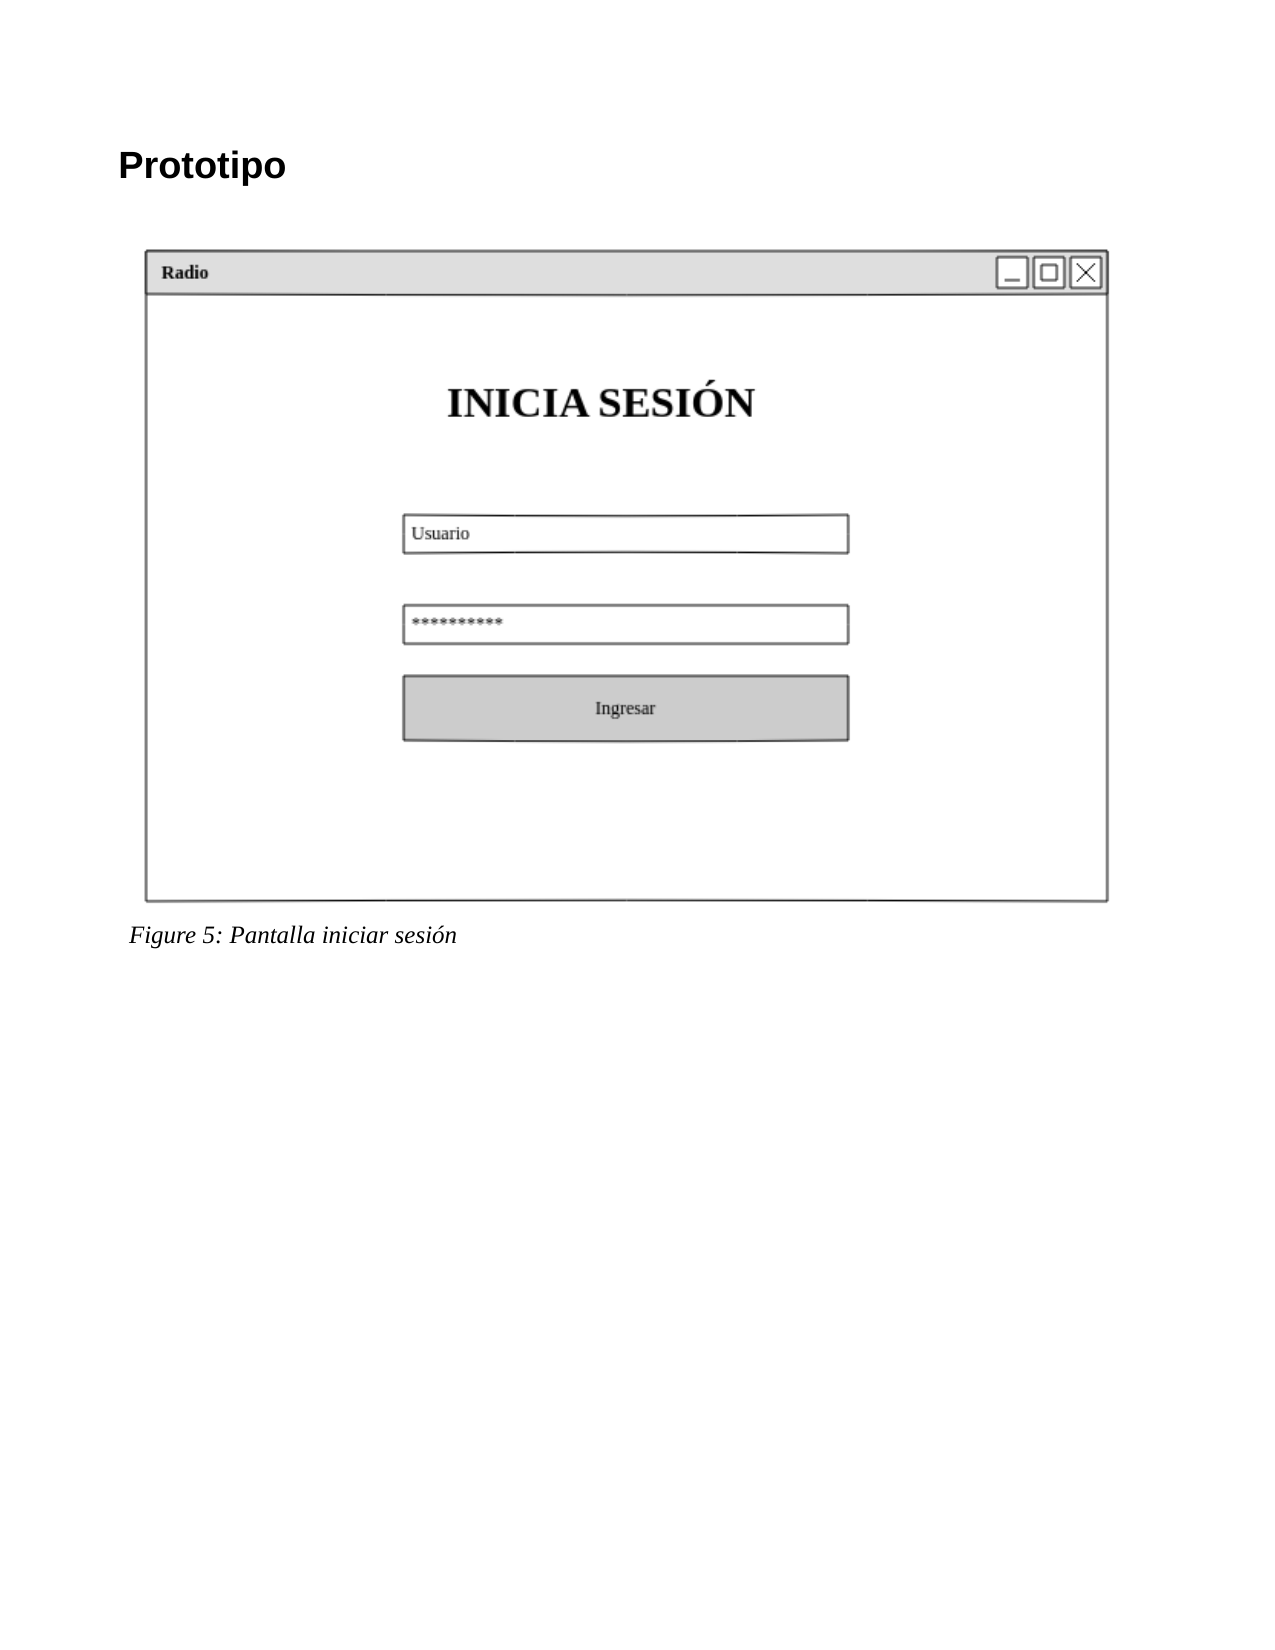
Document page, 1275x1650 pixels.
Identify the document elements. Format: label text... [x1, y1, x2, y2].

subtitle Prototipo [118, 143, 1157, 187]
picture [128, 237, 1126, 920]
text Figure 5: Pantalla iniciar sesión [129, 920, 1126, 949]
